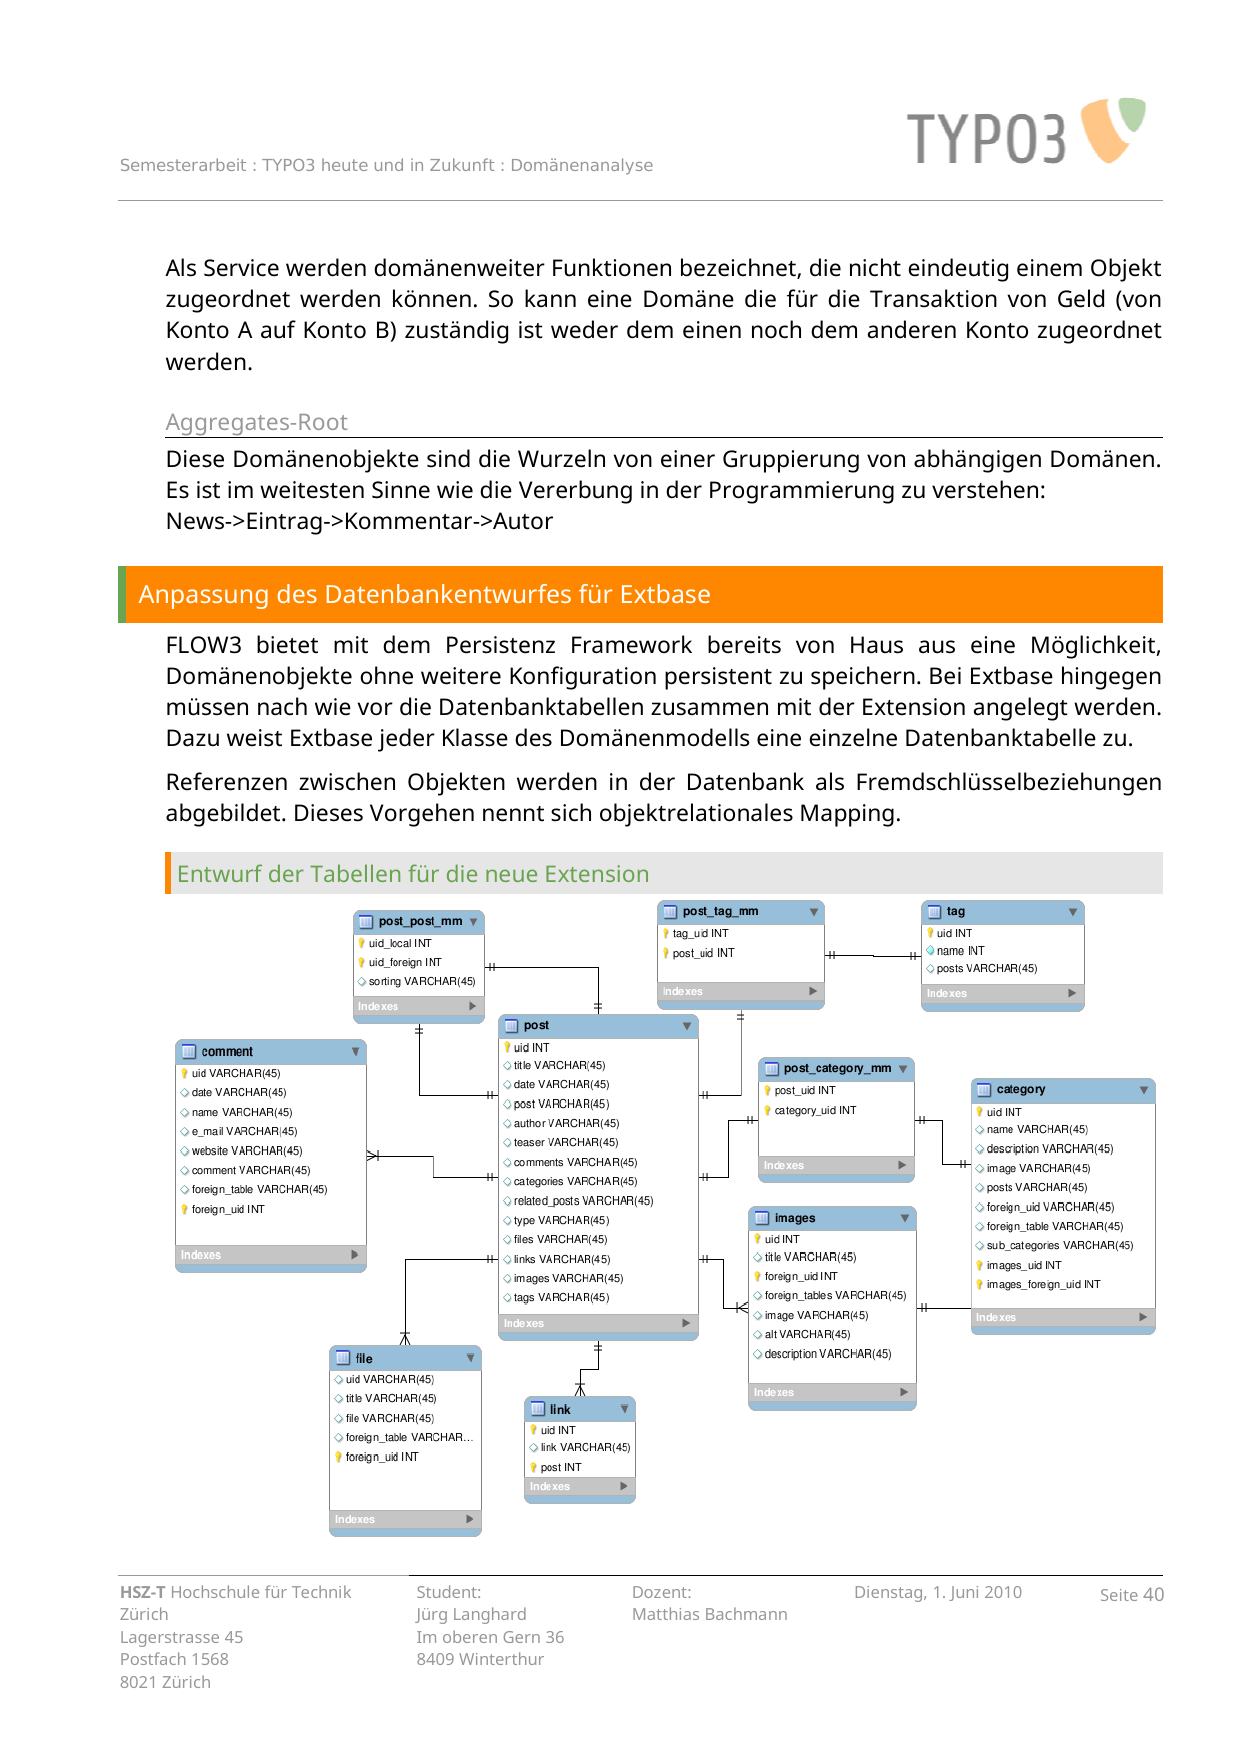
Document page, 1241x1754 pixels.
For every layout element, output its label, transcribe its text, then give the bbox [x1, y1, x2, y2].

text Als Service werden domänenweiter Funktionen bezeichnet, die nicht eindeutig einem Objekt zugeordnet werden können. So kann eine Domäne die für die Transaktion von Geld (von Konto A auf Konto B) zuständig ist weder dem einen noch dem anderen Konto zugeordnet werden. [165, 252, 1163, 377]
text Diese Domänenobjekte sind die Wurzeln von einer Gruppierung von abhängigen Domänen. Es ist im weitesten Sinne wie die Vererbung in der Programmierung zu verstehen: News->Eintrag->Kommentar->Autor [165, 443, 1163, 536]
subtitle Aggregates-Root [165, 406, 1163, 437]
text Referenzen zwischen Objekten werden in der Datenbank als Fremdschlüsselbeziehungen abgebildet. Dieses Vorgehen nennt sich objektrelationales Mapping. [165, 766, 1163, 828]
picture [165, 900, 1164, 1557]
picture [870, 65, 1149, 195]
subtitle Anpassung des Datenbankentwurfes für Extbase [126, 566, 1163, 623]
subtitle Entwurf der Tabellen für die neue Extension [171, 852, 1163, 894]
text FLOW3 bietet mit dem Persistenz Framework bereits von Haus aus eine Möglichkeit, Domänenobjekte ohne weitere Konfiguration persistent zu speichern. Bei Extbase hingegen müssen nach wie vor die Datenbanktabellen zusammen mit der Extension angelegt werden. Dazu weist Extbase jeder Klasse des Domänenmodells eine einzelne Datenbanktabelle zu. [165, 629, 1163, 753]
